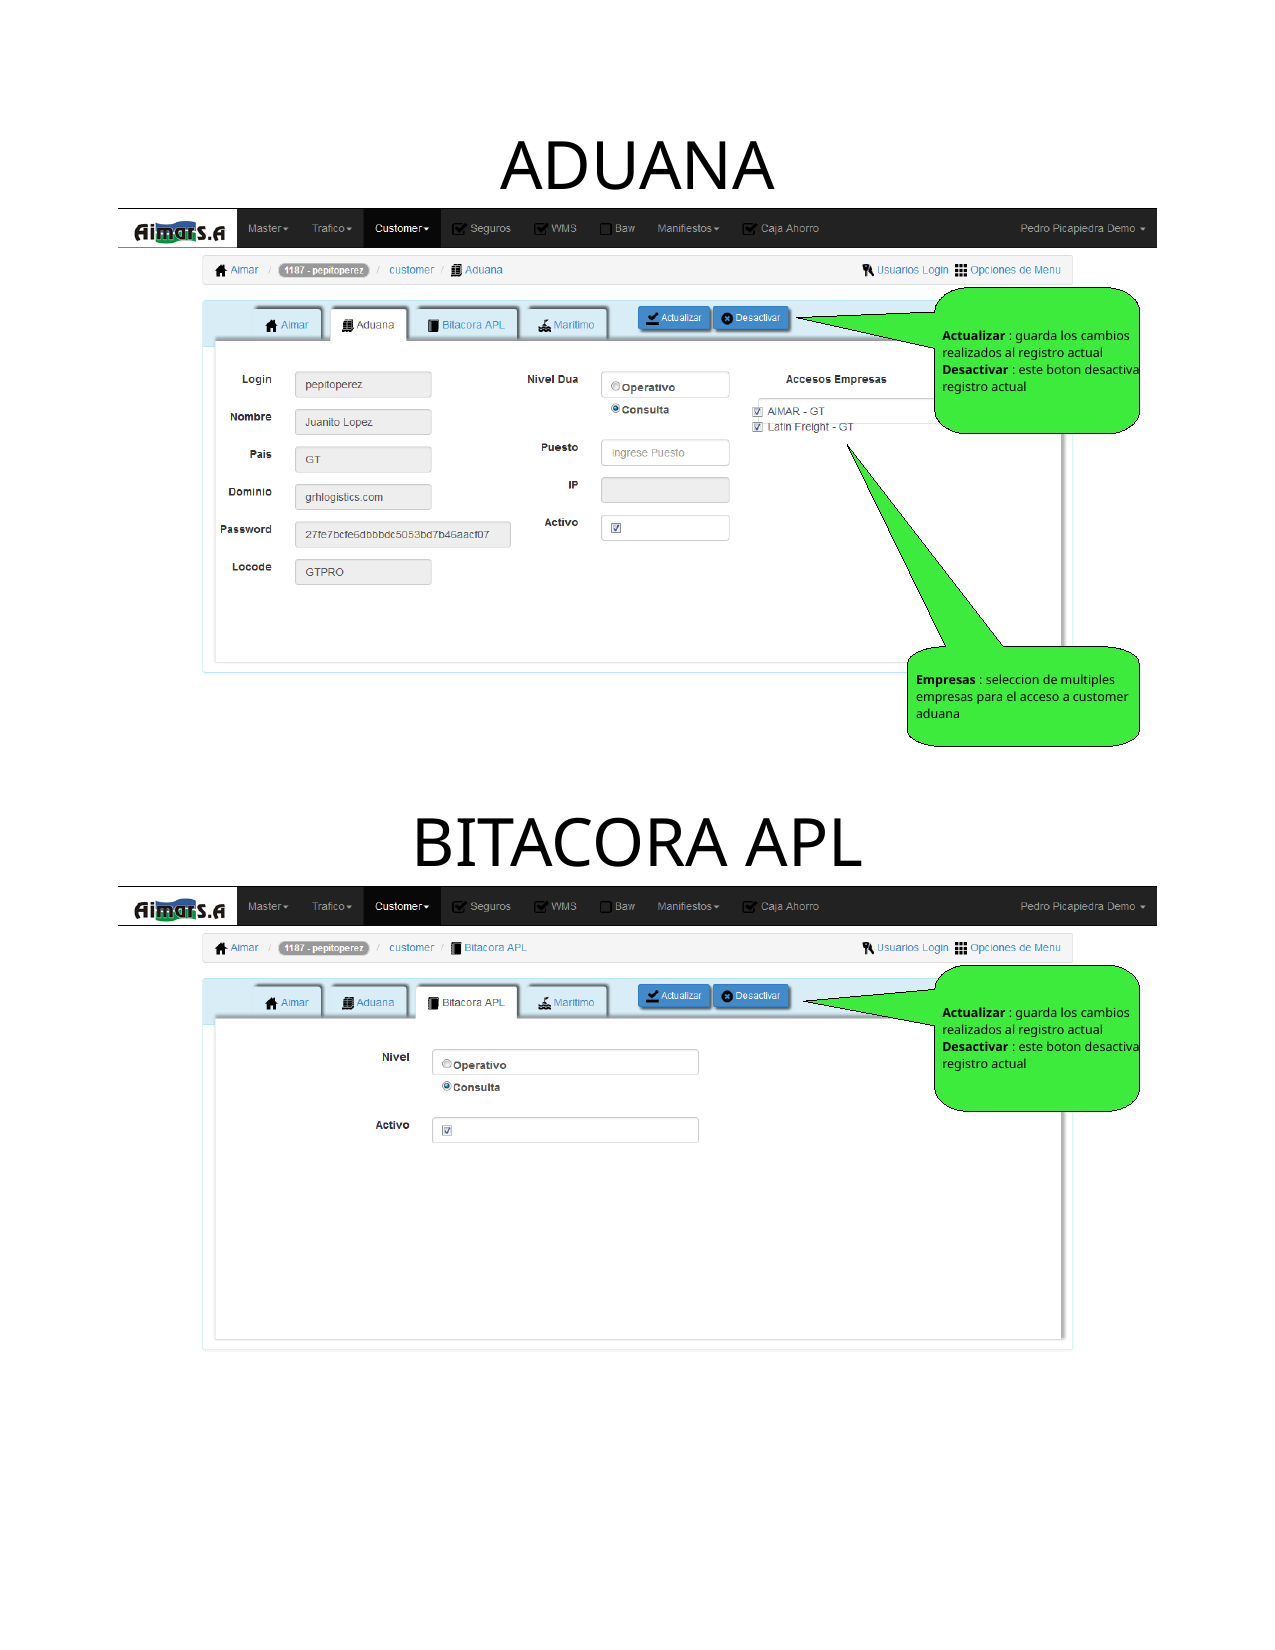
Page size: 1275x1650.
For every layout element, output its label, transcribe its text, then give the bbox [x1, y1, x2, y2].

picture [118, 208, 1157, 796]
text BITACORA APL [118, 796, 1157, 886]
picture [118, 886, 1157, 1473]
text ADUANA [118, 118, 1157, 208]
